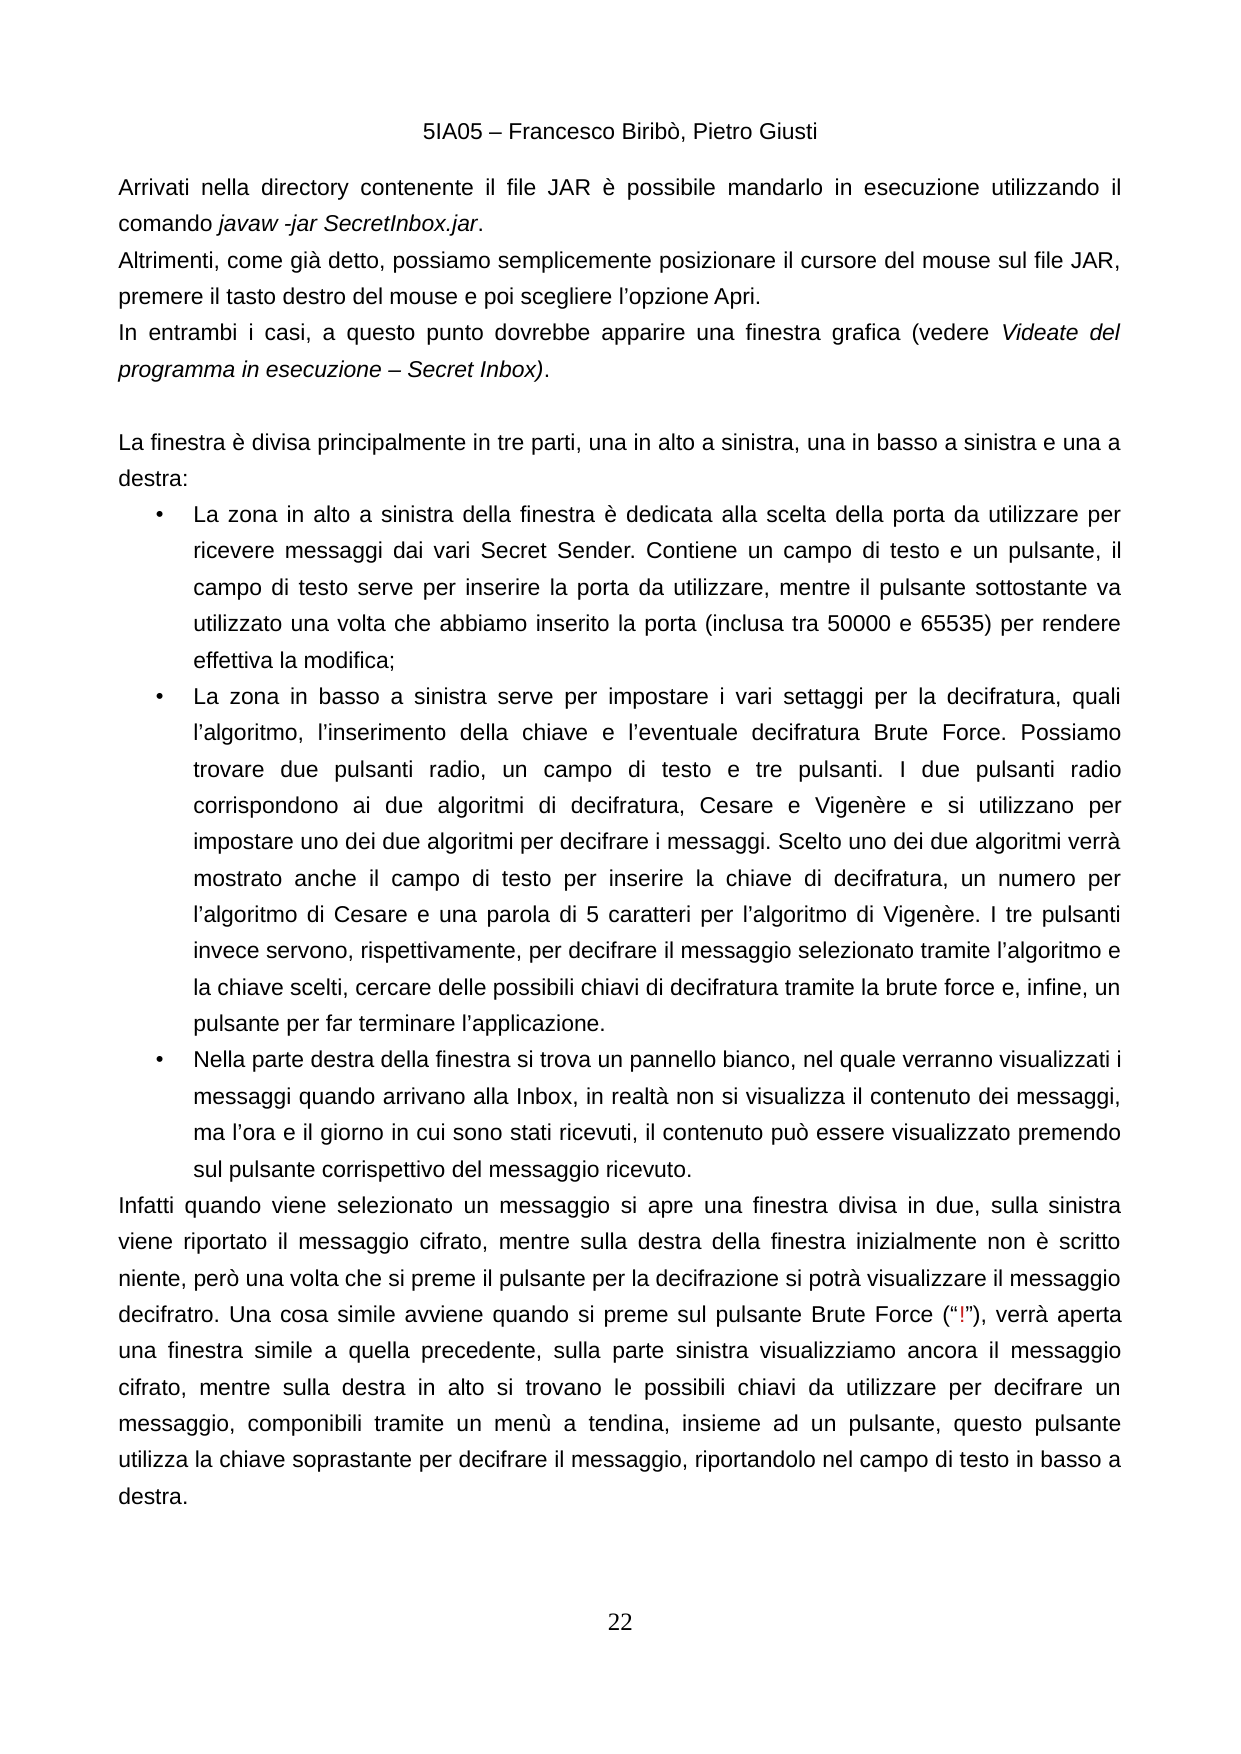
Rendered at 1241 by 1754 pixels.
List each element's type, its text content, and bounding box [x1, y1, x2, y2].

list La zona in alto a sinistra della finestra è dedicata alla scelta della porta da utilizzare per ricevere messaggi dai vari Secret Sender. Contiene un campo di testo e un pulsante, il campo di testo serve per inserire la porta da utilizzare, mentre il pulsante sottostante va utilizzato una volta che abbiamo inserito la porta (inclusa tra 50000 e 65535) per rendere effettiva la modifica; [156, 501, 1122, 673]
text Altrimenti, come già detto, possiamo semplicemente posizionare il cursore del mouse sul file JAR, premere il tasto destro del mouse e poi scegliere l’opzione Apri. [118, 247, 1122, 309]
text Arrivati nella directory contenente il file JAR è possibile mandarlo in esecuzione utilizzando il comando javaw -jar SecretInbox.jar. [118, 174, 1122, 237]
list Nella parte destra della finestra si trova un pannello bianco, nel quale verranno visualizzati i messaggi quando arrivano alla Inbox, in realtà non si visualizza il contenuto dei messaggi, ma l’ora e il giorno in cui sono stati ricevuti, il contenuto può essere visualizzato premendo sul pulsante corrispettivo del messaggio ricevuto. [156, 1046, 1122, 1182]
list La zona in basso a sinistra serve per impostare i vari settaggi per la decifratura, quali l’algoritmo, l’inserimento della chiave e l’eventuale decifratura Brute Force. Possiamo trovare due pulsanti radio, un campo di testo e tre pulsanti. I due pulsanti radio corrispondono ai due algoritmi di decifratura, Cesare e Vigenère e si utilizzano per impostare uno dei due algoritmi per decifrare i messaggi. Scelto uno dei due algoritmi verrà mostrato anche il campo di testo per inserire la chiave di decifratura, un numero per l’algoritmo di Cesare e una parola di 5 caratteri per l’algoritmo di Vigenère. I tre pulsanti invece servono, rispettivamente, per decifrare il messaggio selezionato tramite l’algoritmo e la chiave scelti, cercare delle possibili chiavi di decifratura tramite la brute force e, infine, un pulsante per far terminare l’applicazione. [156, 683, 1122, 1036]
text La finestra è divisa principalmente in tre parti, una in alto a sinistra, una in basso a sinistra e una a destra: [118, 428, 1122, 491]
text In entrambi i casi, a questo punto dovrebbe apparire una finestra grafica (vedere Videate del programma in esecuzione – Secret Inbox). [118, 319, 1122, 382]
text Infatti quando viene selezionato un messaggio si apre una finestra divisa in due, sulla sinistra viene riportato il messaggio cifrato, mentre sulla destra della finestra inizialmente non è scritto niente, però una volta che si preme il pulsante per la decifrazione si potrà visualizzare il messaggio decifratro. Una cosa simile avviene quando si preme sul pulsante Brute Force (“!”), verrà aperta una finestra simile a quella precedente, sulla parte sinistra visualizziamo ancora il messaggio cifrato, mentre sulla destra in alto si trovano le possibili chiavi da utilizzare per decifrare un messaggio, componibili tramite un menù a tendina, insieme ad un pulsante, questo pulsante utilizza la chiave soprastante per decifrare il messaggio, riportandolo nel campo di testo in basso a destra. [118, 1192, 1122, 1509]
